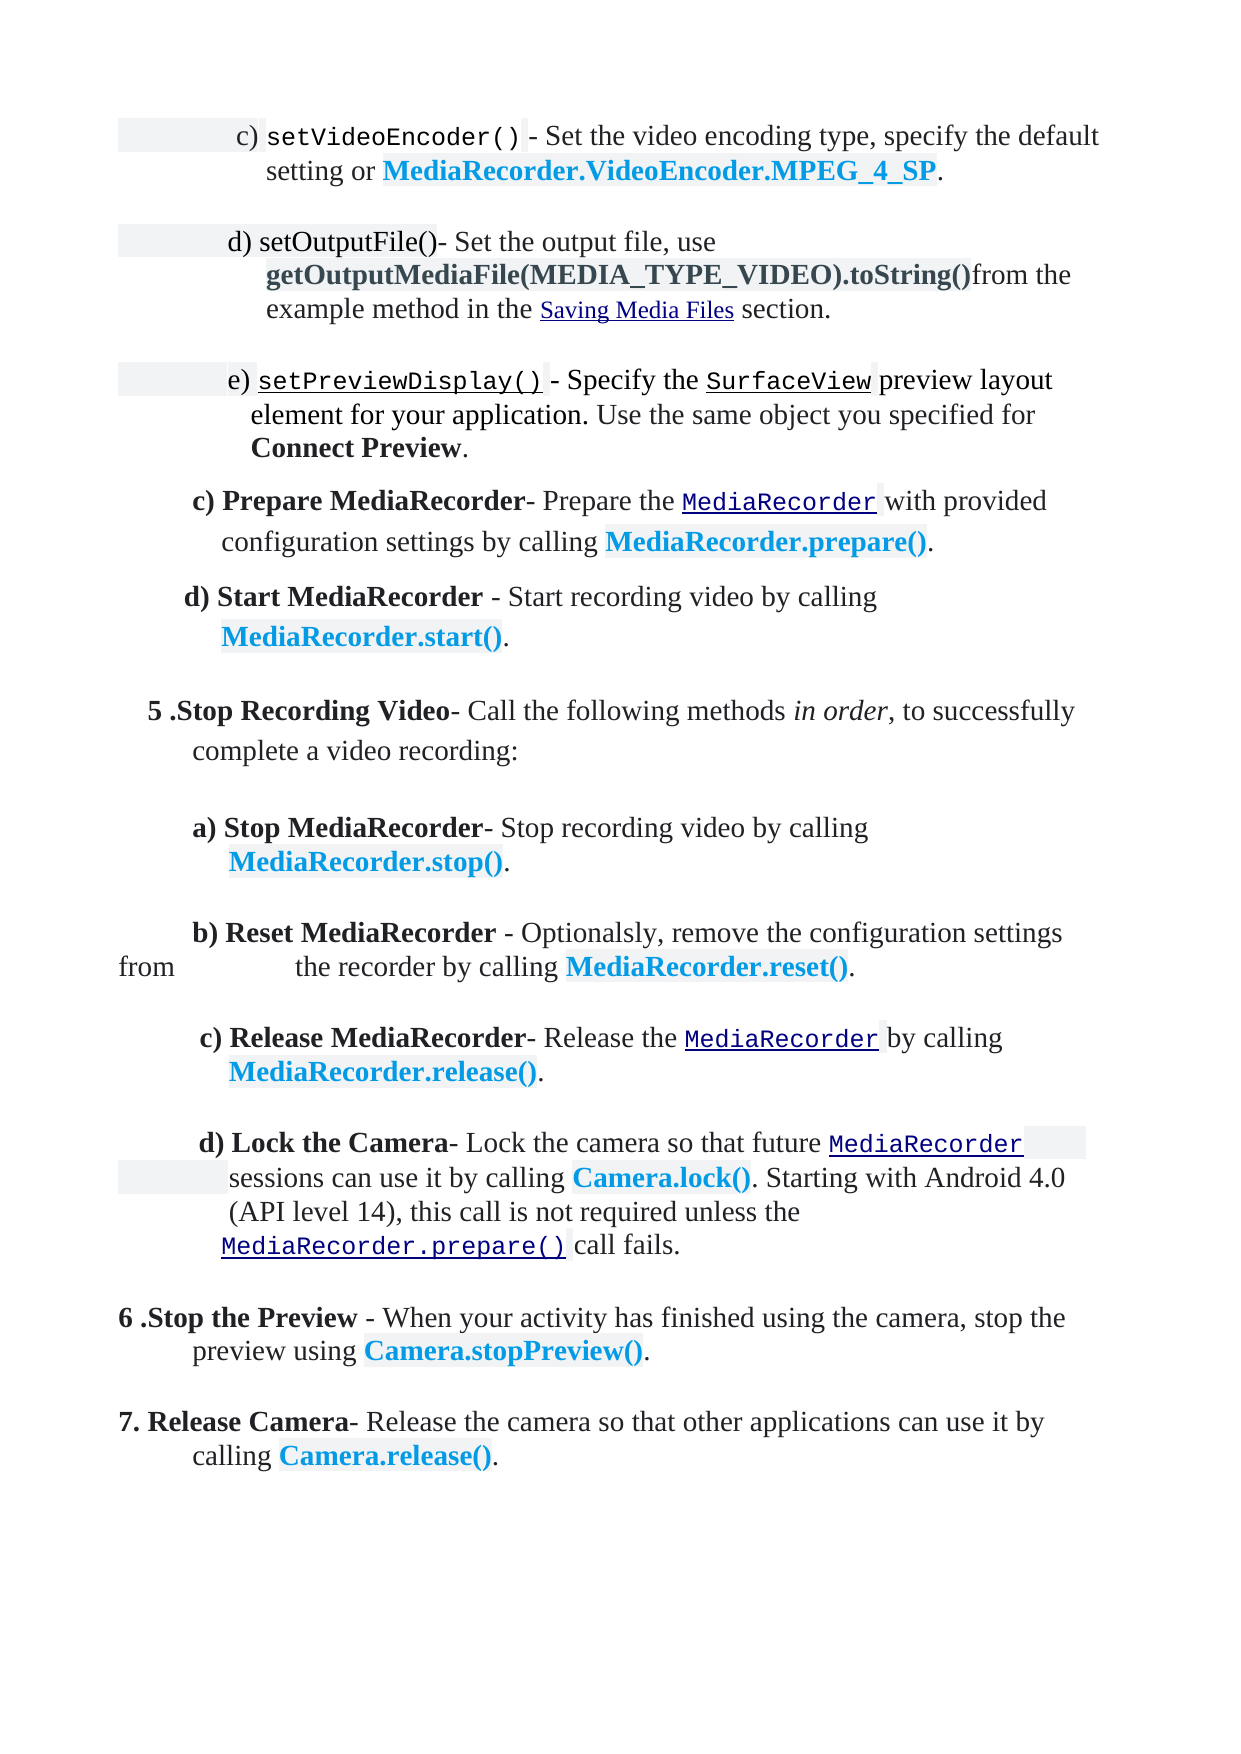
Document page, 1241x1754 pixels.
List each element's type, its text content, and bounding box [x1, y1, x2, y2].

list d) setOutputFile()- Set the output file, use getOutputMediaFile(MEDIA_TYPE_VIDEO).toString()from the example method in the Saving Media Files section. [118, 224, 1122, 324]
text c) setVideoEncoder() - Set the video encoding type, specify the default setting or MediaRecorder.VideoEncoder.MPEG_4_SP. [118, 118, 1122, 186]
list 7. Release Camera- Release the camera so that other applications can use it by calling Camera.release(). [118, 1404, 1122, 1471]
list b) Reset MediaRecorder - Optionalsly, remove the configuration settings from the recorder by calling MediaRecorder.reset(). [118, 915, 1122, 982]
list e) setPreviewDisplay() - Specify the SurfaceView preview layout element for your application. Use the same object you specified for Connect Preview. [118, 362, 1122, 464]
list 5 .Stop Recording Video- Call the following methods in order, to successfully complete a video recording: [118, 693, 1122, 766]
list d) Lock the Camera- Lock the camera so that future MediaRecorder sessions can use it by calling Camera.lock(). Starting with Android 4.0 (API level 14), this call is not required unless the MediaRecorder.prepare() call fails. [118, 1126, 1122, 1262]
text c) Prepare MediaRecorder- Prepare the MediaRecorder with provided configuration settings by calling MediaRecorder.prepare(). [118, 483, 1122, 558]
text d) Start MediaRecorder - Start recording video by calling MediaRecorder.start(). [118, 579, 1122, 653]
list c) Release MediaRecorder- Release the MediaRecorder by calling MediaRecorder.release(). [118, 1020, 1122, 1088]
list a) Stop MediaRecorder- Stop recording video by calling MediaRecorder.stop(). [118, 811, 1122, 878]
list 6 .Stop the Preview - When your activity has finished using the camera, stop the preview using Camera.stopPreview(). [118, 1300, 1122, 1367]
